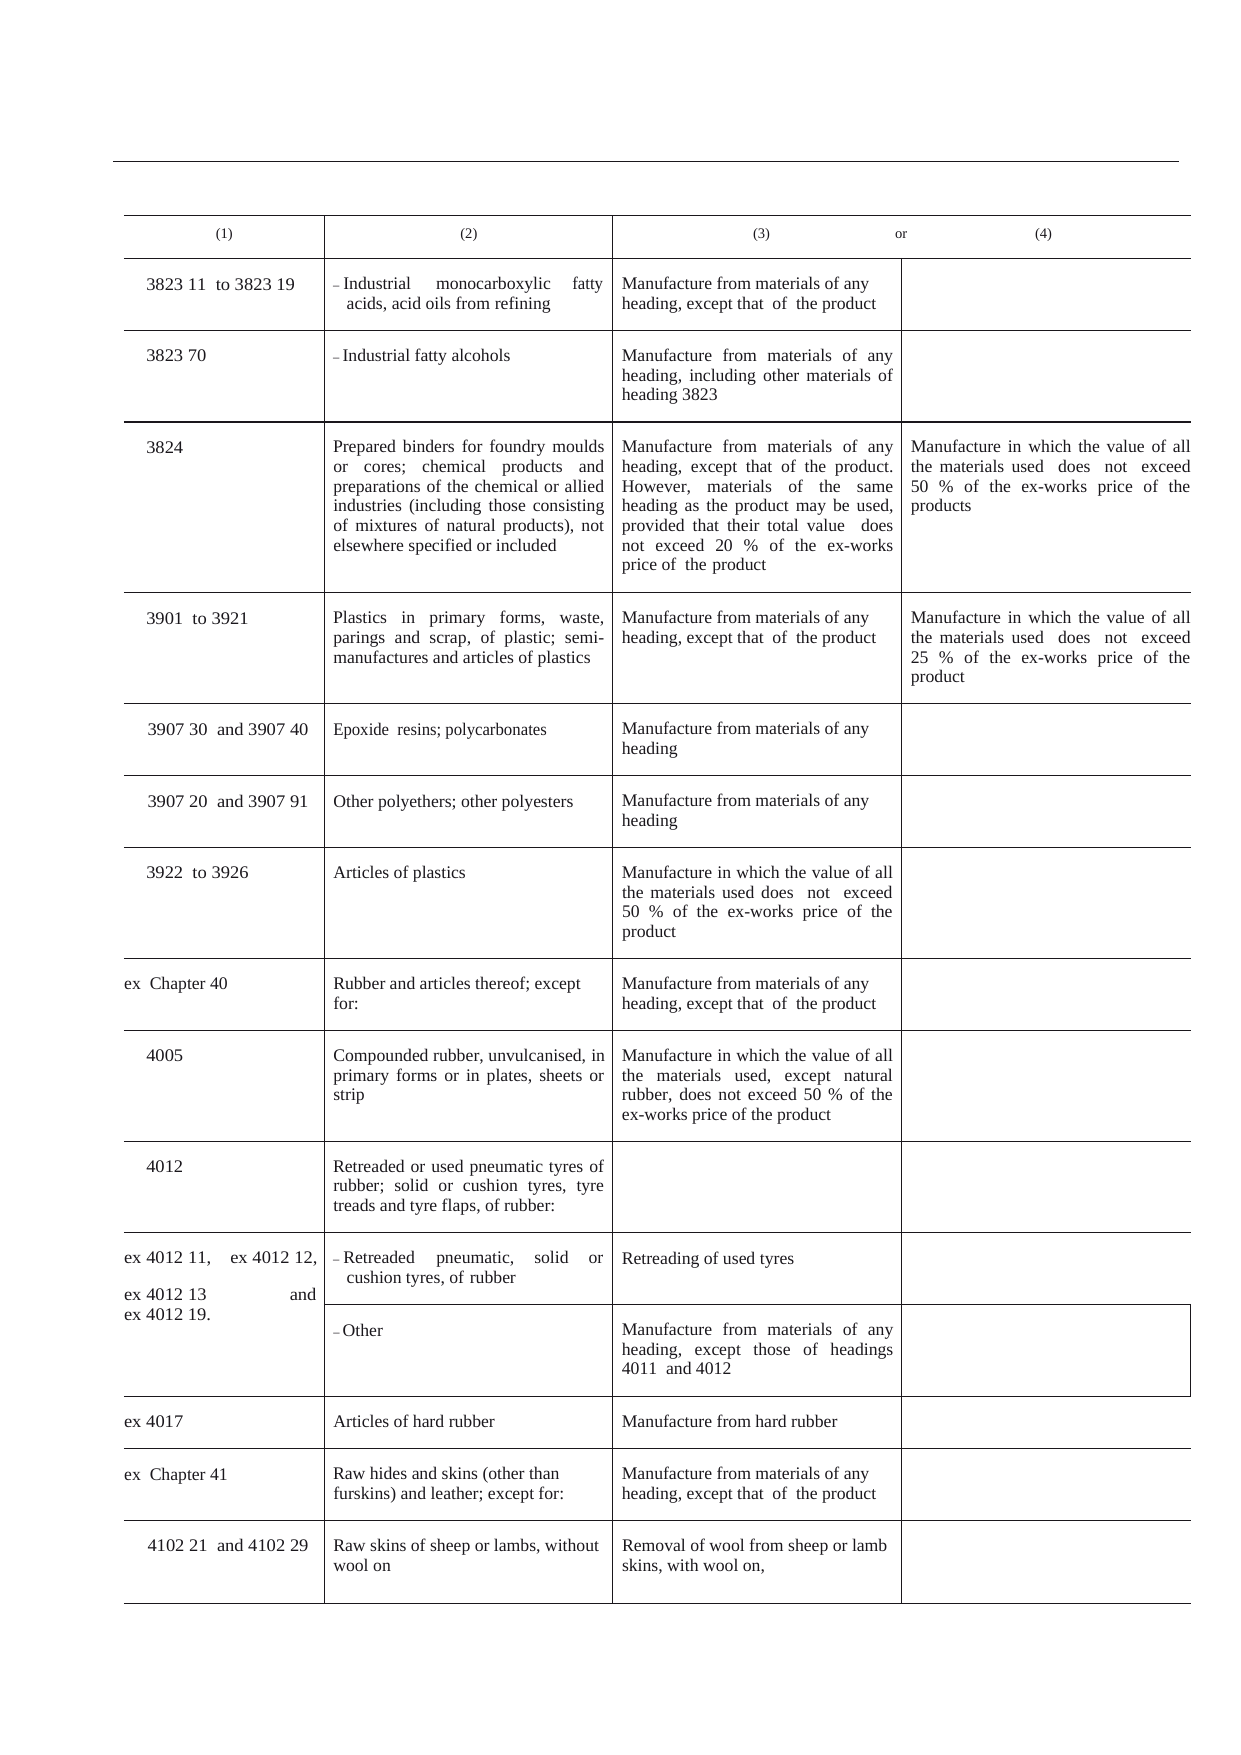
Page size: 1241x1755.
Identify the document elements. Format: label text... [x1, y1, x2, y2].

table_cell 3907 20 and 3907 91 [124, 776, 324, 847]
table_cell Prepared binders for foundry moulds or cores; chemical products and preparations of the chemical or allied industries (including those consisting of mixtures of natural products), not elsewhere specified or included [325, 423, 612, 592]
table_cell Manufacture from materials of any heading, except that of the product [613, 593, 901, 703]
table_cell Compounded rubber, unvulcanised, in primary forms or in plates, sheets or strip [325, 1031, 612, 1141]
table_cell Manufacture from materials of any heading, except those of headings 4011 and 4012 [613, 1305, 901, 1396]
table_cell Rubber and articles thereof; except for: [325, 959, 612, 1029]
table_cell Manufacture in which the value of all the materials used does not exceed 50 % of the ex-works price of the product [613, 848, 901, 958]
table_cell 4102 21 and 4102 29 [124, 1521, 324, 1603]
table_header (1) [124, 216, 324, 258]
table_cell [902, 1521, 1191, 1603]
table_cell 3922 to 3926 [124, 848, 324, 958]
table_cell Manufacture from materials of any heading, including other materials of heading 3823 [613, 331, 901, 421]
table_cell Removal of wool from sheep or lamb skins, with wool on, [613, 1521, 901, 1603]
table_cell Manufacture in which the value of all the materials used, except natural rubber, does not exceed 50 % of the ex-works price of the product [613, 1031, 901, 1141]
table_cell Retreaded or used pneumatic tyres of rubber; solid or cushion tyres, tyre treads and tyre flaps, of rubber: [325, 1142, 612, 1232]
table_cell [902, 1233, 1191, 1304]
table_cell [902, 848, 1191, 958]
table_cell 4005 [124, 1031, 324, 1141]
table_cell Manufacture from materials of any heading, except that of the product [613, 1449, 901, 1520]
table_cell 3823 70 [124, 331, 324, 421]
table_header (3) or (4) [613, 216, 1191, 258]
table_cell 3901 to 3921 [124, 593, 324, 703]
table_cell Raw hides and skins (other than furskins) and leather; except for: [325, 1449, 612, 1520]
table_cell Manufacture from materials of any heading [613, 704, 901, 775]
table_cell [902, 776, 1191, 847]
table_cell – Other [325, 1305, 612, 1396]
table_cell Articles of plastics [325, 848, 612, 958]
table_cell [902, 1449, 1191, 1520]
table_cell – Industrial monocarboxylic fatty acids, acid oils from refining [325, 259, 612, 330]
table_header (2) [325, 216, 612, 258]
table_cell [902, 1142, 1191, 1232]
table_cell ex Chapter 41 [124, 1449, 324, 1520]
table_cell Manufacture from hard rubber [613, 1397, 901, 1448]
table_cell Manufacture from materials of any heading, except that of the product. However, materials of the same heading as the product may be used, provided that their total value does not exceed 20 % of the ex-works price of the product [613, 423, 901, 592]
table_cell Manufacture in which the value of all the materials used does not exceed 25 % of the ex-works price of the product [902, 593, 1191, 703]
table_cell [613, 1142, 901, 1232]
table_cell 3907 30 and 3907 40 [124, 704, 324, 775]
table_cell Manufacture from materials of any heading, except that of the product [613, 959, 901, 1029]
table_cell Raw skins of sheep or lambs, without wool on [325, 1521, 612, 1603]
table_cell Manufacture from materials of any heading, except that of the product [613, 259, 901, 330]
table_cell [902, 1031, 1191, 1141]
table_cell Epoxide resins; polycarbonates [325, 704, 612, 775]
table_cell – Retreaded pneumatic, solid or cushion tyres, of rubber [325, 1233, 612, 1304]
table_cell [902, 1397, 1191, 1448]
table_cell 4012 [124, 1142, 324, 1232]
table_cell – Industrial fatty alcohols [325, 331, 612, 421]
table_cell Retreading of used tyres [613, 1233, 901, 1304]
table_cell ex 4017 [124, 1397, 324, 1448]
table_cell Articles of hard rubber [325, 1397, 612, 1448]
table_cell ex Chapter 40 [124, 959, 324, 1029]
table_cell [902, 959, 1191, 1029]
table_cell [902, 259, 1191, 330]
table_cell Manufacture in which the value of all the materials used does not exceed 50 % of the ex-works price of the products [902, 423, 1191, 592]
table_cell [902, 1305, 1190, 1396]
table_cell Other polyethers; other polyesters [325, 776, 612, 847]
table_cell Plastics in primary forms, waste, parings and scrap, of plastic; semi- manufactures and articles of plastics [325, 593, 612, 703]
table_cell 3823 11 to 3823 19 [124, 259, 324, 330]
table_cell 3824 [124, 423, 324, 592]
table_cell [902, 331, 1191, 421]
table_cell Manufacture from materials of any heading [613, 776, 901, 847]
table_cell ex 4012 11, ex 4012 12, ex 4012 13 and ex 4012 19. [124, 1233, 324, 1396]
table_cell [902, 704, 1191, 775]
